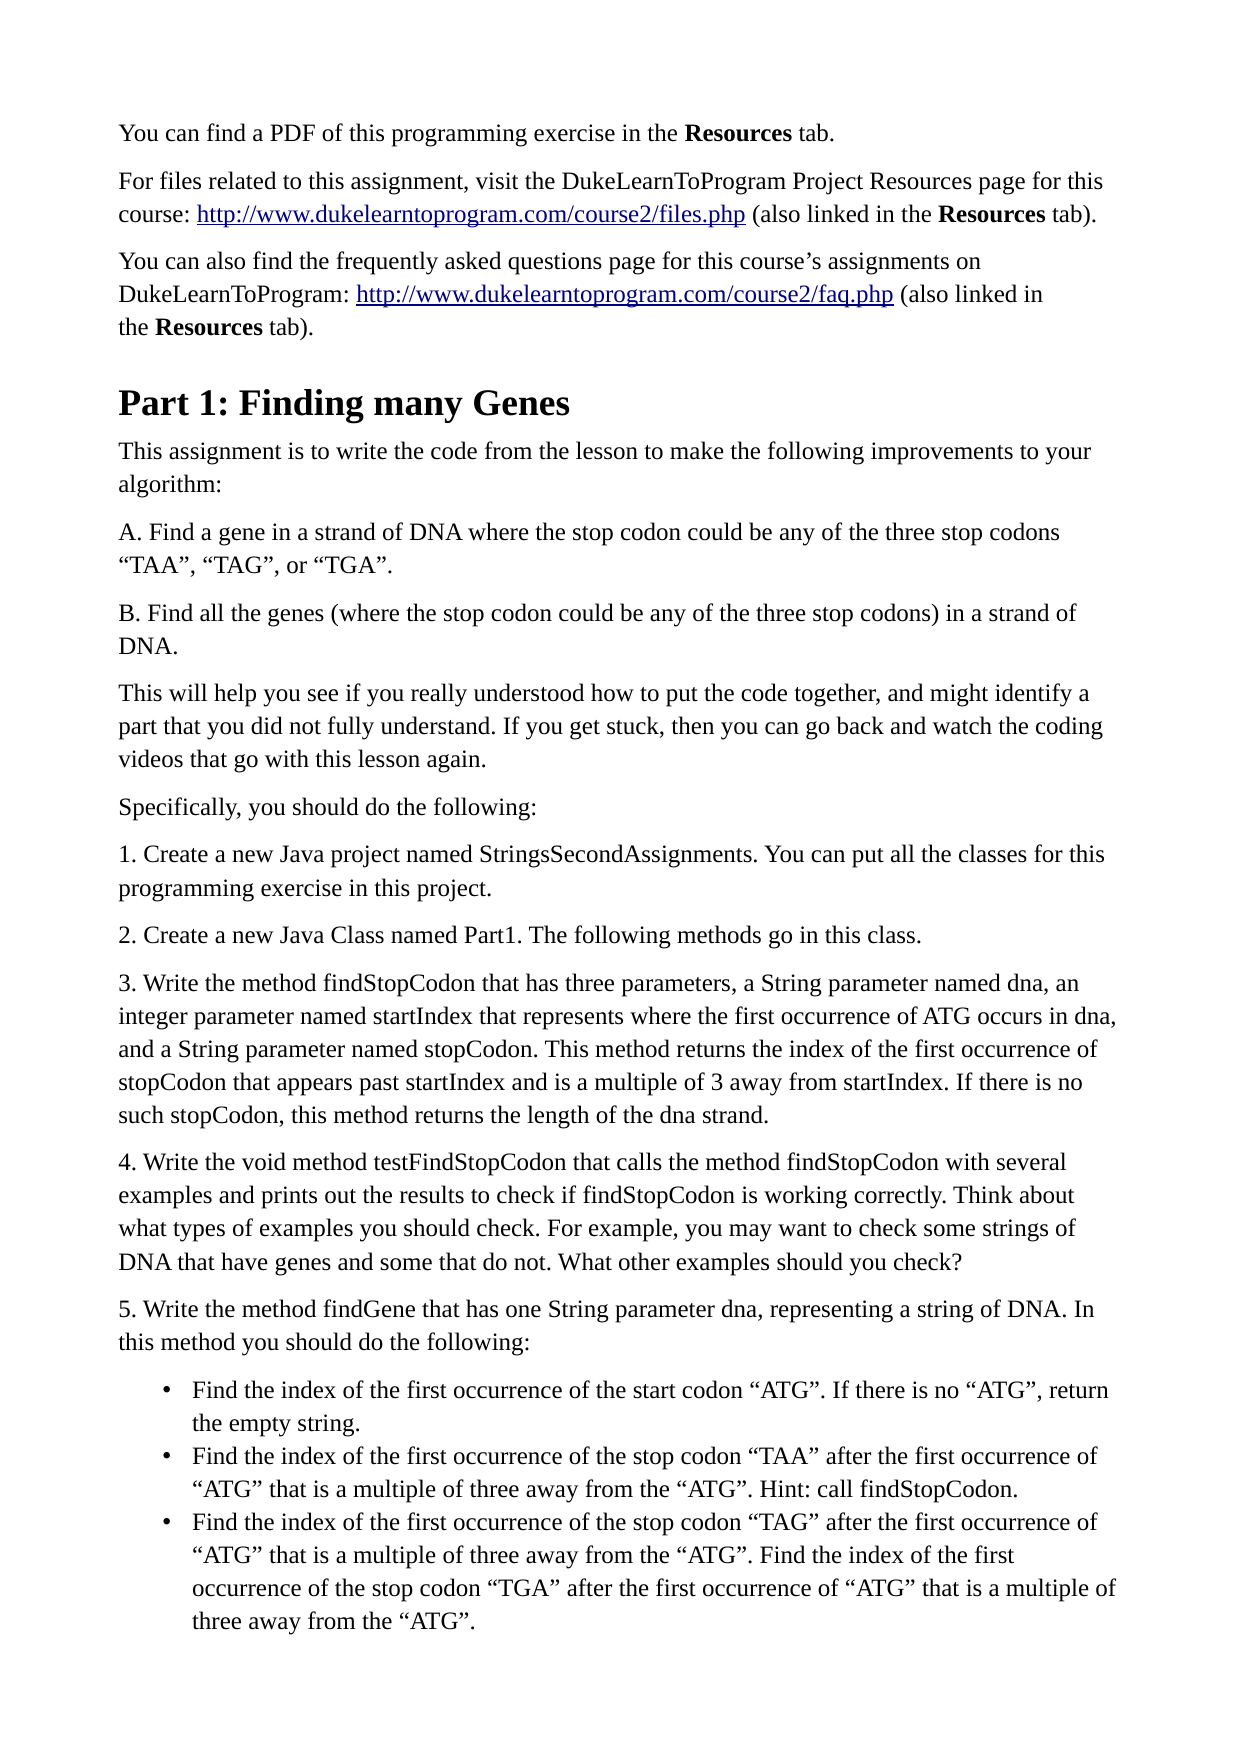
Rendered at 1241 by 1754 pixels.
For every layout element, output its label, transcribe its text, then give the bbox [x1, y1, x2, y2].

text B. Find all the genes (where the stop codon could be any of the three stop codons) in a strand of DNA. [118, 598, 1122, 659]
text For files related to this assignment, visit the DukeLearnToProgram Project Resources page for this course: http://www.dukelearntoprogram.com/course2/files.php (also linked in the Resources tab). [118, 166, 1122, 227]
text 4. Write the void method testFindStopCodon that calls the method findStopCodon with several examples and prints out the results to check if findStopCodon is working correctly. Think about what types of examples you should check. For example, you may want to check some strings of DNA that have genes and some that do not. What other examples should you check? [118, 1147, 1122, 1275]
text You can also find the frequently asked questions page for this course’s assignments on DukeLearnToProgram: http://www.dukelearntoprogram.com/course2/faq.php (also linked in the Resources tab). [118, 246, 1122, 341]
text 5. Write the method findGene that has one String parameter dna, representing a string of DNA. In this method you should do the following: [118, 1294, 1122, 1356]
subtitle Part 1: Finding many Genes [118, 381, 1122, 424]
text Specifically, you should do the following: [118, 792, 1122, 821]
text 3. Write the method findStopCodon that has three parameters, a String parameter named dna, an integer parameter named startIndex that represents where the first occurrence of ATG occurs in dna, and a String parameter named stopCodon. This method returns the index of the first occurrence of stopCodon that appears past startIndex and is a multiple of 3 away from startIndex. If there is no such stopCodon, this method returns the length of the dna strand. [118, 968, 1122, 1129]
text You can find a PDF of this programming exercise in the Resources tab. [118, 118, 1122, 147]
text 2. Create a new Java Class named Part1. The following methods go in this class. [118, 920, 1122, 949]
list Find the index of the first occurrence of the start codon “ATG”. If there is no “ATG”, return the empty string. [162, 1375, 1122, 1437]
list Find the index of the first occurrence of the stop codon “TAG” after the first occurrence of “ATG” that is a multiple of three away from the “ATG”. Find the index of the first occurrence of the stop codon “TGA” after the first occurrence of “ATG” that is a multiple of three away from the “ATG”. [162, 1507, 1122, 1635]
list Find the index of the first occurrence of the stop codon “TAA” after the first occurrence of “ATG” that is a multiple of three away from the “ATG”. Hint: call findStopCodon. [162, 1441, 1122, 1503]
text A. Find a gene in a strand of DNA where the stop codon could be any of the three stop codons “TAA”, “TAG”, or “TGA”. [118, 517, 1122, 579]
text 1. Create a new Java project named StringsSecondAssignments. You can put all the classes for this programming exercise in this project. [118, 839, 1122, 901]
text This assignment is to write the code from the lesson to make the following improvements to your algorithm: [118, 436, 1122, 498]
text This will help you see if you really understood how to put the code together, and might identify a part that you did not fully understand. If you get stuck, then you can go back and watch the coding videos that go with this lesson again. [118, 678, 1122, 773]
